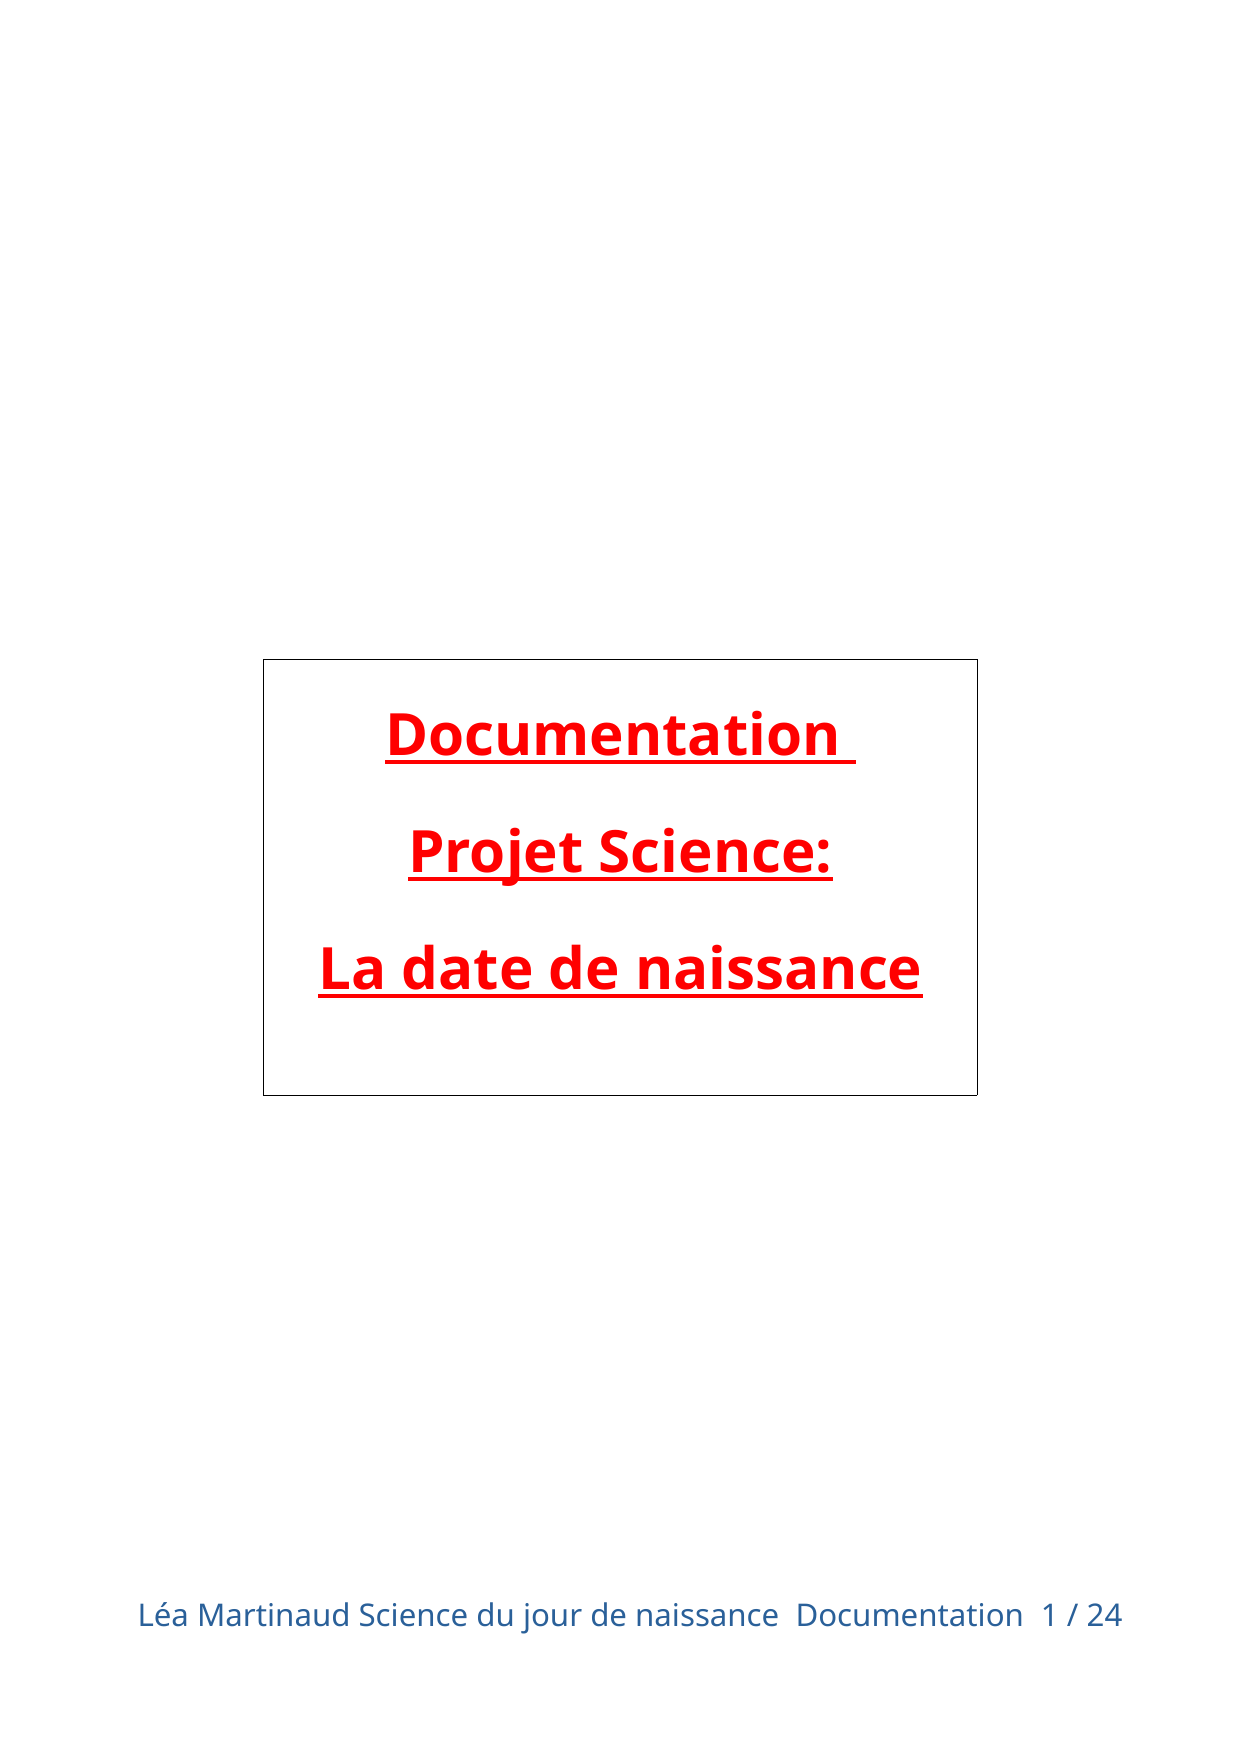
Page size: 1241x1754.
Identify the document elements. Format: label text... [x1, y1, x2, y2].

title Documentation [272, 693, 968, 772]
title La date de naissance [272, 927, 968, 1006]
title Projet Science: [272, 810, 968, 889]
